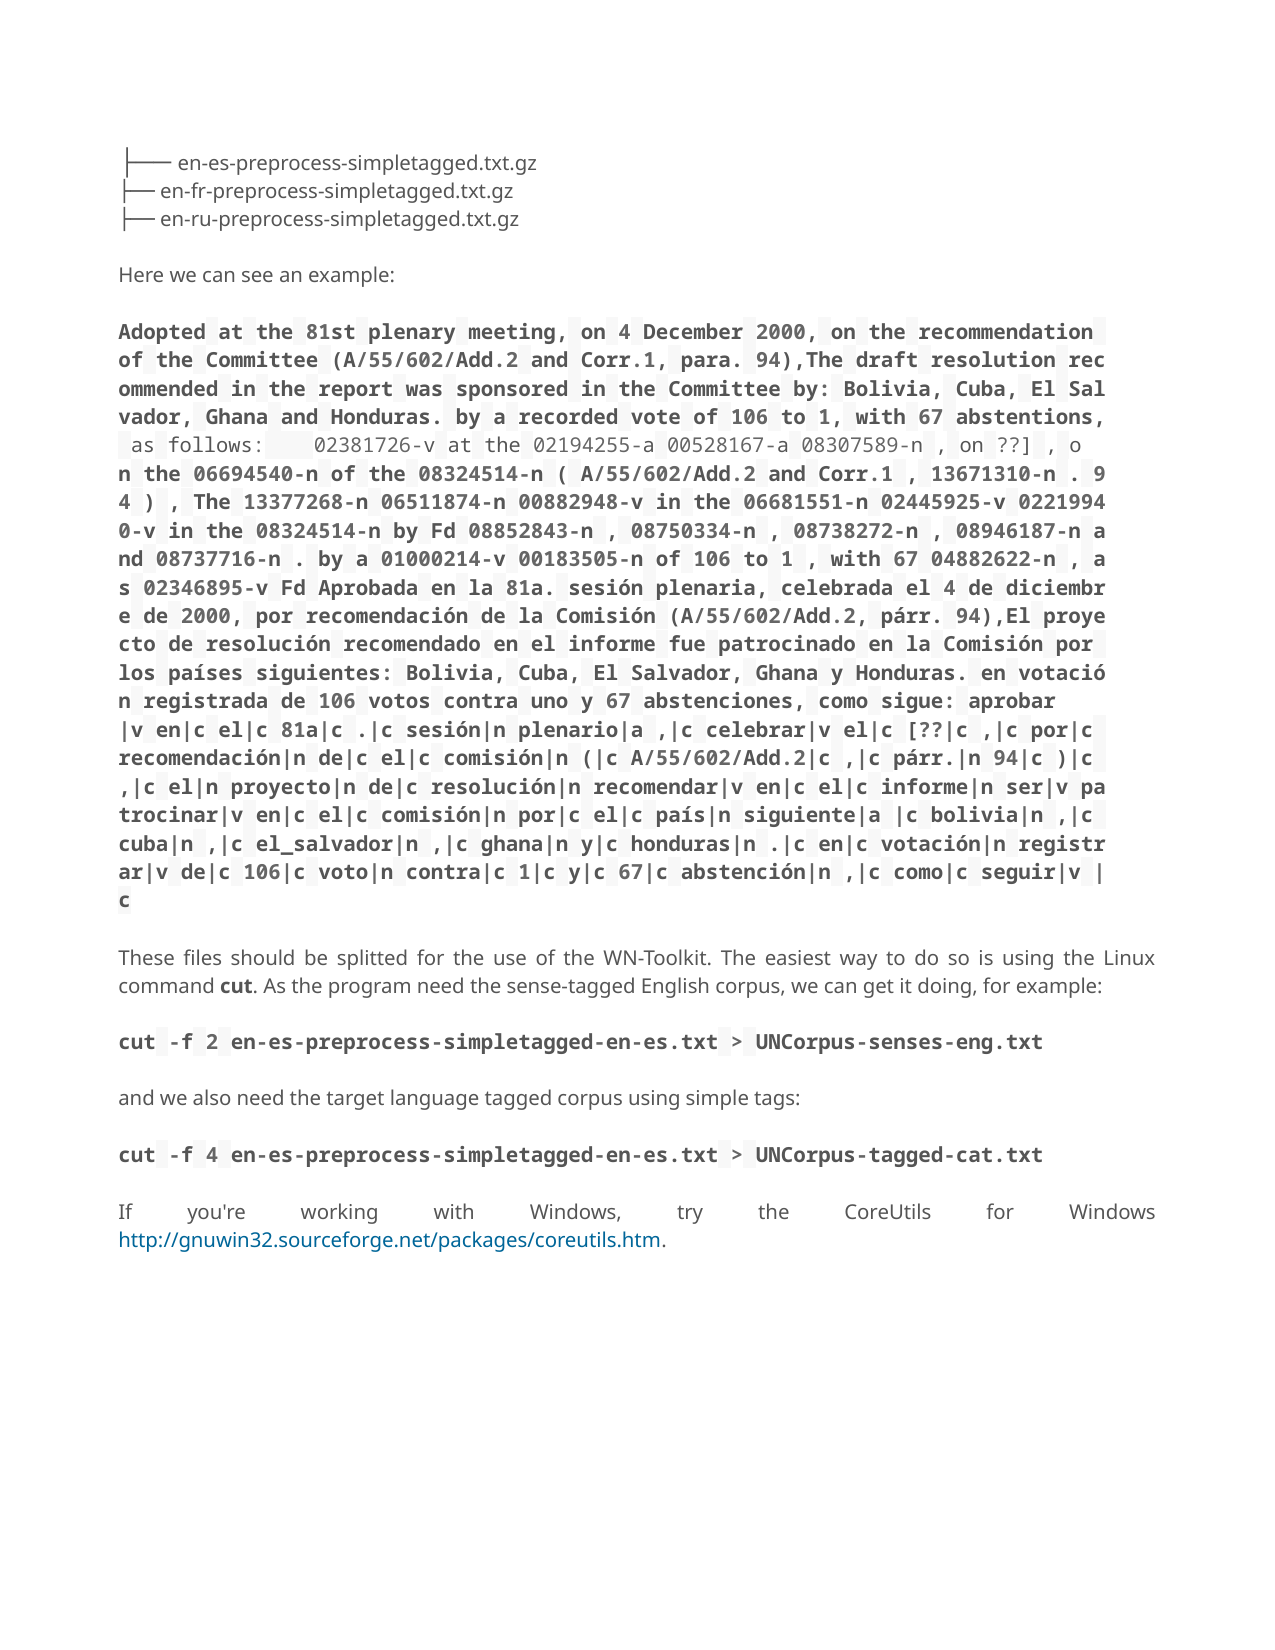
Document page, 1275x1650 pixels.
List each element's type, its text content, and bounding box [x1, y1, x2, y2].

text el_salvador|n [256, 829, 418, 857]
text ar|v [118, 857, 168, 886]
text sigue: [881, 686, 956, 715]
text 106|c [243, 857, 306, 886]
text the [256, 317, 293, 345]
text de|c [181, 857, 231, 886]
text with [856, 402, 906, 431]
text 2 [206, 1027, 218, 1056]
text de|c [318, 743, 368, 772]
text y|c [568, 857, 606, 886]
text was [406, 374, 443, 402]
text 67|c [618, 857, 668, 886]
text bolivia|n [931, 800, 1043, 829]
text ,|c [118, 772, 156, 800]
text Bolivia, [843, 374, 943, 402]
text > [731, 1140, 743, 1168]
text sesión|n [406, 715, 506, 743]
text celebrada [781, 573, 893, 601]
text of [118, 345, 143, 374]
text ommended [118, 374, 218, 402]
text en [431, 573, 456, 601]
text 08324514-n [418, 459, 543, 487]
text UNCorpus-tagged-cat.txt [756, 1140, 1157, 1168]
text 08750334-n [631, 516, 756, 544]
text siguiente|a [743, 800, 881, 829]
text en|c [256, 800, 306, 829]
text contra|c [406, 857, 506, 886]
text comisión|n [443, 743, 568, 772]
text Bolivia, [406, 658, 506, 686]
text the [618, 374, 656, 402]
text 81a|c [281, 715, 343, 743]
text por|c [518, 800, 581, 829]
text and we also need the target language tagged corpus using simple tags: [118, 1084, 1157, 1112]
text país|n [656, 800, 731, 829]
text El [1031, 374, 1056, 402]
text the [206, 516, 243, 544]
text the [143, 459, 181, 487]
text a [1093, 544, 1157, 573]
text and [768, 459, 806, 487]
text , [768, 516, 781, 544]
text vador, [118, 402, 193, 431]
text plenario|a [518, 715, 643, 743]
text resolución|n [431, 772, 581, 800]
text párr.|n [893, 743, 981, 772]
text These files should be splitted for the use of the WN-Toolkit. The easiest way to do so is using the Linux command cut. As the program need the sense-tagged English corpus, we can get it doing, for example: [118, 943, 1157, 999]
text at [218, 317, 243, 345]
text )|c [1056, 743, 1093, 772]
text recorded [518, 402, 618, 431]
text . [293, 544, 306, 573]
text meeting, [468, 317, 568, 345]
text recomendación|n [118, 743, 306, 772]
text by [318, 544, 343, 573]
text Fd [281, 573, 306, 601]
text ,|c [843, 857, 881, 886]
text | [1093, 857, 1157, 886]
text el|c [818, 772, 868, 800]
text .|c [356, 715, 393, 743]
text in [168, 516, 193, 544]
text follows: [167, 431, 265, 459]
text 13671310-n [931, 459, 1056, 487]
text 2000, [181, 601, 243, 629]
text Sal [1068, 374, 1157, 402]
text ,|c [981, 715, 1018, 743]
text in [231, 374, 256, 402]
text como|c [893, 857, 968, 886]
text proye [1043, 601, 1157, 629]
text , [931, 516, 943, 544]
text 02346895-v [143, 573, 268, 601]
text of [331, 459, 356, 487]
text 02194255-a [533, 431, 655, 459]
text la [518, 601, 543, 629]
text la [468, 573, 493, 601]
text draft [856, 345, 918, 374]
text Corr.1, [581, 345, 668, 374]
text and [281, 402, 318, 431]
text Ghana [756, 658, 818, 686]
text with [831, 544, 881, 573]
text and [531, 345, 568, 374]
text 67 [918, 402, 943, 431]
text n [118, 686, 131, 715]
text comisión|n [381, 800, 506, 829]
text by: [793, 374, 831, 402]
text Fd [431, 516, 456, 544]
text to [781, 402, 806, 431]
text Aprobada [318, 573, 418, 601]
text uno [531, 686, 568, 715]
text el [906, 573, 931, 601]
text , [1045, 431, 1057, 459]
text .|c [768, 829, 806, 857]
text 4 ) , The 13377268-n 06511874-n 00882948-v in the 06681551-n 02445925-v 0221994 [118, 487, 1157, 516]
text to [743, 544, 768, 573]
text 106 [318, 686, 356, 715]
text el|n [168, 772, 218, 800]
text abstención|n [681, 857, 831, 886]
text para. [681, 345, 743, 374]
text 1|c [518, 857, 556, 886]
text 08324514-n [256, 516, 381, 544]
text registr [1018, 829, 1157, 857]
text UNCorpus-senses-eng.txt [756, 1027, 1157, 1056]
text -f [168, 1140, 193, 1168]
text vote [631, 402, 681, 431]
text Cuba, [518, 658, 581, 686]
text (|c [581, 743, 618, 772]
text en-es-preprocess-simpletagged-en-es.txt [231, 1027, 718, 1056]
text ,|c [843, 743, 881, 772]
text > [731, 1027, 743, 1056]
text Committee [668, 374, 781, 402]
text A/55/602/Add.2|c [631, 743, 831, 772]
text pa [1081, 772, 1157, 800]
text 08737716-n [156, 544, 281, 573]
text 106 [731, 402, 768, 431]
text resolution [931, 345, 1056, 374]
text ser|v [1006, 772, 1068, 800]
text por|c [1031, 715, 1093, 743]
text 08946187-n [956, 516, 1081, 544]
text el|c [381, 743, 431, 772]
text at [447, 431, 472, 459]
text en [981, 658, 1006, 686]
text Salvador, [631, 658, 743, 686]
text en|c [156, 715, 206, 743]
text |v [118, 715, 143, 743]
text , [935, 431, 947, 459]
text 08307589-n [801, 431, 923, 459]
text 94),El [956, 601, 1031, 629]
text el|c [318, 800, 368, 829]
text sesión [568, 573, 643, 601]
text Comisión [556, 601, 656, 629]
text 81st [306, 317, 356, 345]
text the [156, 345, 193, 374]
text 4 [618, 317, 631, 345]
text en|c [756, 772, 806, 800]
text ??] [996, 431, 1033, 459]
text Cuba, [956, 374, 1018, 402]
text países [168, 658, 243, 686]
text the [868, 317, 906, 345]
text proyecto|n [231, 772, 356, 800]
text voto|n [318, 857, 393, 886]
text on [959, 431, 984, 459]
text ghana|n [481, 829, 568, 857]
text -f [168, 1027, 193, 1056]
text ├── en-es-preprocess-simpletagged.txt.gz ├── en-fr-preprocess-simpletagged.txt.gz ├── en-ru-preprocess-simpletagged.txt.gz [118, 147, 1157, 232]
text recomendar|v [593, 772, 743, 800]
text report [318, 374, 393, 402]
text como [818, 686, 868, 715]
text 94|c [993, 743, 1043, 772]
text honduras|n [631, 829, 756, 857]
text 2000, [756, 317, 818, 345]
text by [393, 516, 418, 544]
text y [831, 658, 843, 686]
text de|c [368, 772, 418, 800]
text , [1068, 544, 1081, 573]
text párr. [881, 601, 943, 629]
text 06694540-n [193, 459, 318, 487]
text 94),The [756, 345, 843, 374]
text Honduras. [331, 402, 443, 431]
text en-es-preprocess-simpletagged-en-es.txt [231, 1140, 718, 1168]
text 1 [781, 544, 793, 573]
text Here we can see an example: [118, 261, 1157, 289]
text El [593, 658, 618, 686]
text 01000214-v [381, 544, 506, 573]
text ,|c [206, 829, 243, 857]
text los [118, 658, 156, 686]
text e [118, 601, 131, 629]
text Ghana [206, 402, 268, 431]
text on [831, 317, 856, 345]
text recomendación [306, 601, 468, 629]
text 67 [893, 544, 918, 573]
text plenary [368, 317, 456, 345]
text , [906, 459, 918, 487]
text trocinar|v [118, 800, 243, 829]
text ,|c [1056, 800, 1093, 829]
text 1, [818, 402, 843, 431]
text seguir|v [981, 857, 1081, 886]
text 04882622-n [931, 544, 1056, 573]
text sponsored [456, 374, 568, 402]
text contra [443, 686, 518, 715]
text 08852843-n [468, 516, 593, 544]
text votación|n [881, 829, 1006, 857]
text 08738272-n [793, 516, 918, 544]
text Corr.1 [818, 459, 893, 487]
text el|c [218, 715, 268, 743]
text siguientes: [256, 658, 393, 686]
text as [131, 431, 155, 459]
text en|c [818, 829, 868, 857]
text 106 [693, 544, 731, 573]
text 0-v [118, 516, 156, 544]
text abstenciones, [643, 686, 806, 715]
text el|c [843, 715, 893, 743]
text rec [1068, 345, 1157, 374]
text on [581, 317, 606, 345]
text , [806, 544, 818, 573]
text 00528167-a [667, 431, 789, 459]
text aprobar [968, 686, 1157, 715]
text y|c [581, 829, 618, 857]
text 02381726-v [313, 431, 435, 459]
text a [356, 544, 368, 573]
text |c [893, 800, 918, 829]
text . [1068, 459, 1081, 487]
text informe|n [881, 772, 993, 800]
text the [368, 459, 406, 487]
text a [493, 402, 506, 431]
text 9 [1093, 459, 1157, 487]
text cut [118, 1027, 156, 1056]
text 81a. [506, 573, 556, 601]
text de [968, 573, 993, 601]
text ,|c [431, 829, 468, 857]
text de [143, 601, 168, 629]
text ( [556, 459, 568, 487]
text by [456, 402, 481, 431]
text cut [118, 1140, 156, 1168]
text 67 [606, 686, 631, 715]
text (A/55/602/Add.2 [331, 345, 518, 374]
text the [484, 431, 521, 459]
text por [256, 601, 293, 629]
text (A/55/602/Add.2, [668, 601, 868, 629]
text de [281, 686, 306, 715]
text a [1093, 516, 1157, 544]
text cuba|n [118, 829, 193, 857]
text Adopted [118, 317, 206, 345]
text 4 [943, 573, 956, 601]
text o [1069, 431, 1157, 459]
text el|c [593, 800, 643, 829]
text December [643, 317, 743, 345]
text the [268, 374, 306, 402]
text abstentions, [956, 402, 1157, 431]
text A/55/602/Add.2 [581, 459, 756, 487]
text ,|c [656, 715, 693, 743]
text nd [118, 544, 143, 573]
text Honduras. [856, 658, 968, 686]
text cto de resolución recomendado en el informe fue patrocinado en la Comisión por [118, 629, 1157, 658]
text of [656, 544, 681, 573]
text recommendation [918, 317, 1093, 345]
text n [118, 459, 131, 487]
text diciembr [1006, 573, 1157, 601]
text [??|c [906, 715, 968, 743]
text celebrar|v [706, 715, 831, 743]
text plenaria, [656, 573, 768, 601]
text 4 [206, 1140, 218, 1168]
text y [581, 686, 593, 715]
text c [131, 886, 1157, 914]
text , [606, 516, 618, 544]
text registrada [143, 686, 268, 715]
text de [481, 601, 506, 629]
text If you're working with Windows, try the CoreUtils for Windows http://gnuwin32.sourceforge.net/packages/coreutils.htm. [118, 1197, 1157, 1253]
text votos [368, 686, 431, 715]
text in [581, 374, 606, 402]
text of [693, 402, 718, 431]
text Committee [206, 345, 318, 374]
text votació [1018, 658, 1157, 686]
text 00183505-n [518, 544, 643, 573]
text s [118, 573, 131, 601]
